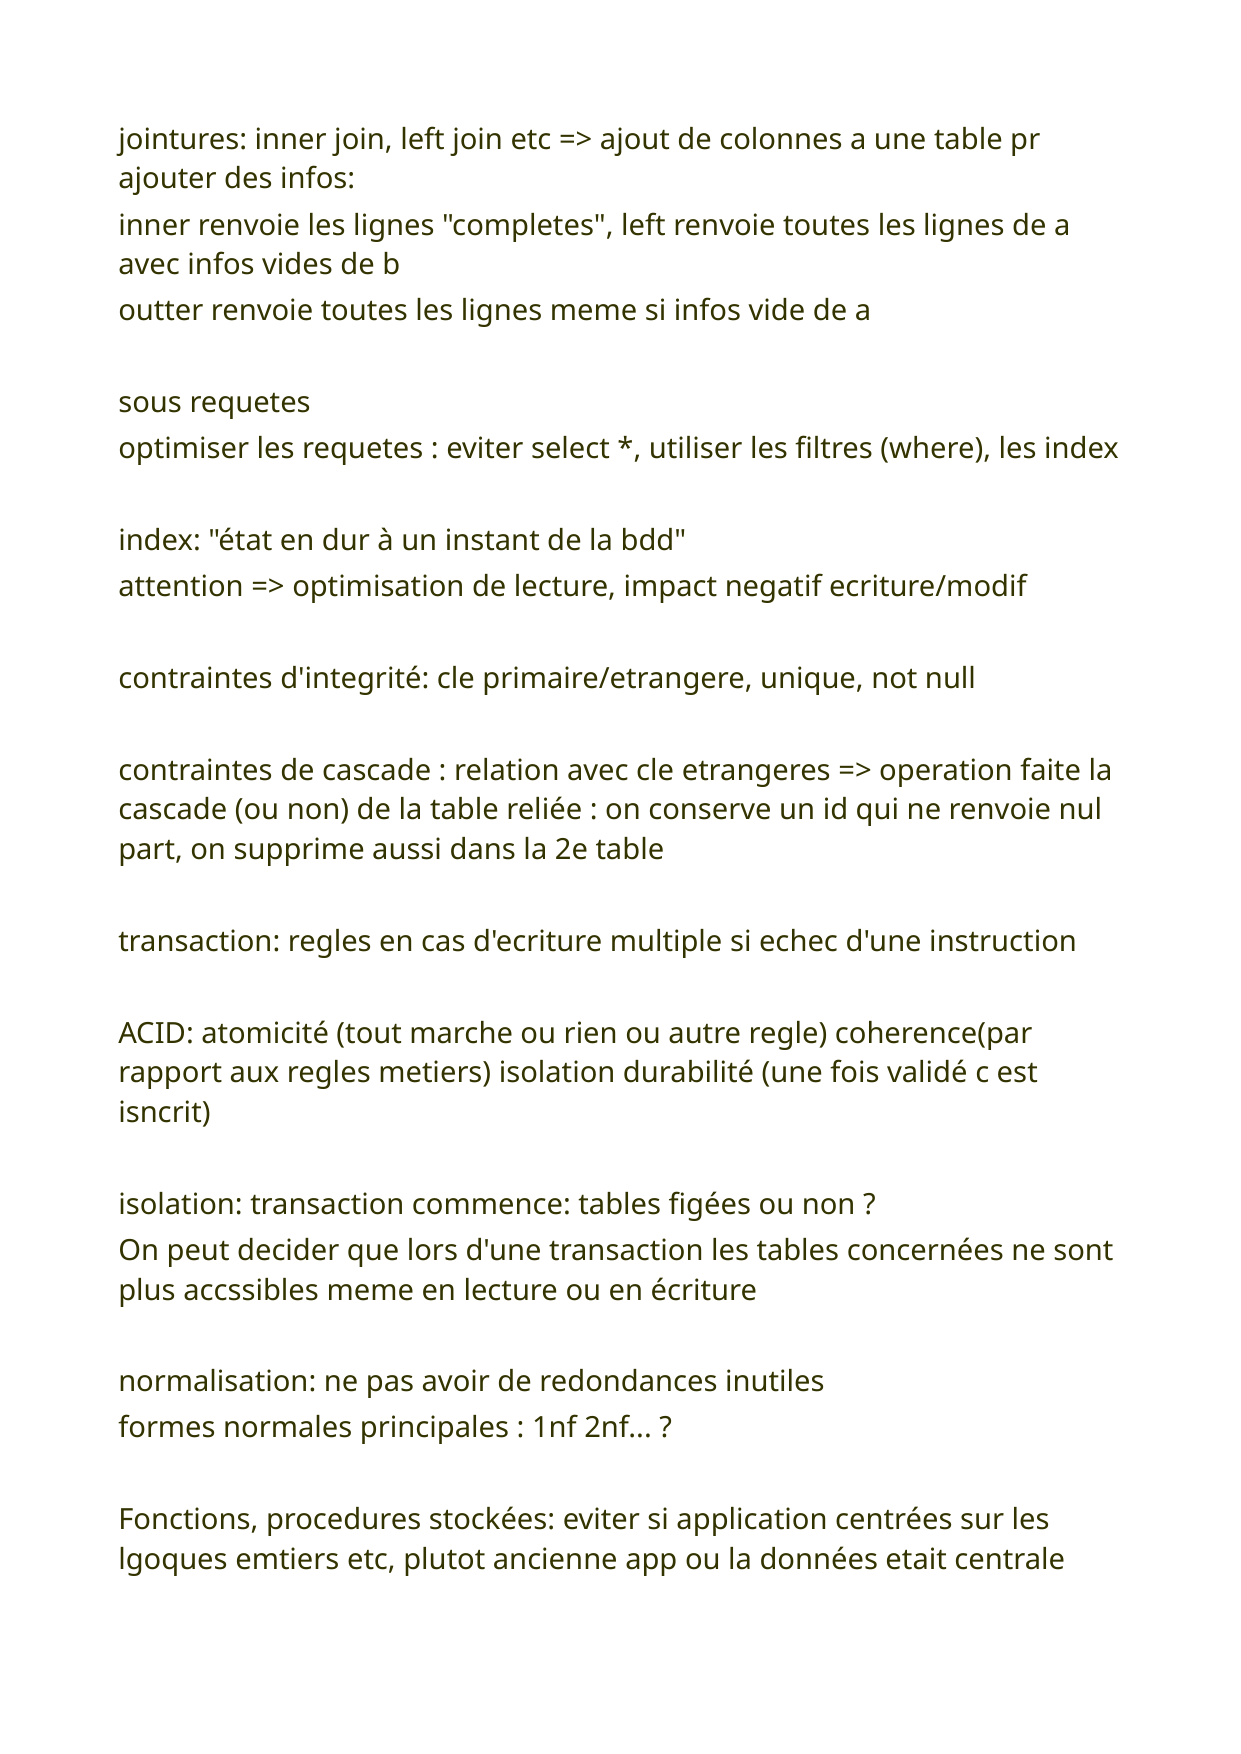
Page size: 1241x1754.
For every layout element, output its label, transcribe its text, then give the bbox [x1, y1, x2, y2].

text contraintes d'integrité: cle primaire/etrangere, unique, not null [118, 657, 1122, 697]
text Fonctions, procedures stockées: eviter si application centrées sur les lgoques emtiers etc, plutot ancienne app ou la données etait centrale [118, 1498, 1122, 1578]
text outter renvoie toutes les lignes meme si infos vide de a [118, 289, 1122, 329]
text optimiser les requetes : eviter select *, utiliser les filtres (where), les index [118, 427, 1122, 467]
text formes normales principales : 1nf 2nf... ? [118, 1407, 1122, 1446]
text jointures: inner join, left join etc => ajout de colonnes a une table pr ajouter des infos: [118, 118, 1122, 197]
text ACID: atomicité (tout marche ou rien ou autre regle) coherence(par rapport aux regles metiers) isolation durabilité (une fois validé c est isncrit) [118, 1012, 1122, 1131]
text normalisation: ne pas avoir de redondances inutiles [118, 1361, 1122, 1400]
text contraintes de cascade : relation avec cle etrangeres => operation faite la cascade (ou non) de la table reliée : on conserve un id qui ne renvoie nul part, on supprime aussi dans la 2e table [118, 749, 1122, 868]
text index: "état en dur à un instant de la bdd" [118, 519, 1122, 559]
text On peut decider que lors d'une transaction les tables concernées ne sont plus accssibles meme en lecture ou en écriture [118, 1229, 1122, 1308]
text transaction: regles en cas d'ecriture multiple si echec d'une instruction [118, 920, 1122, 960]
text sous requetes [118, 381, 1122, 421]
text attention => optimisation de lecture, impact negatif ecriture/modif [118, 565, 1122, 605]
text inner renvoie les lignes "completes", left renvoie toutes les lignes de a avec infos vides de b [118, 204, 1122, 283]
text isolation: transaction commence: tables figées ou non ? [118, 1183, 1122, 1223]
